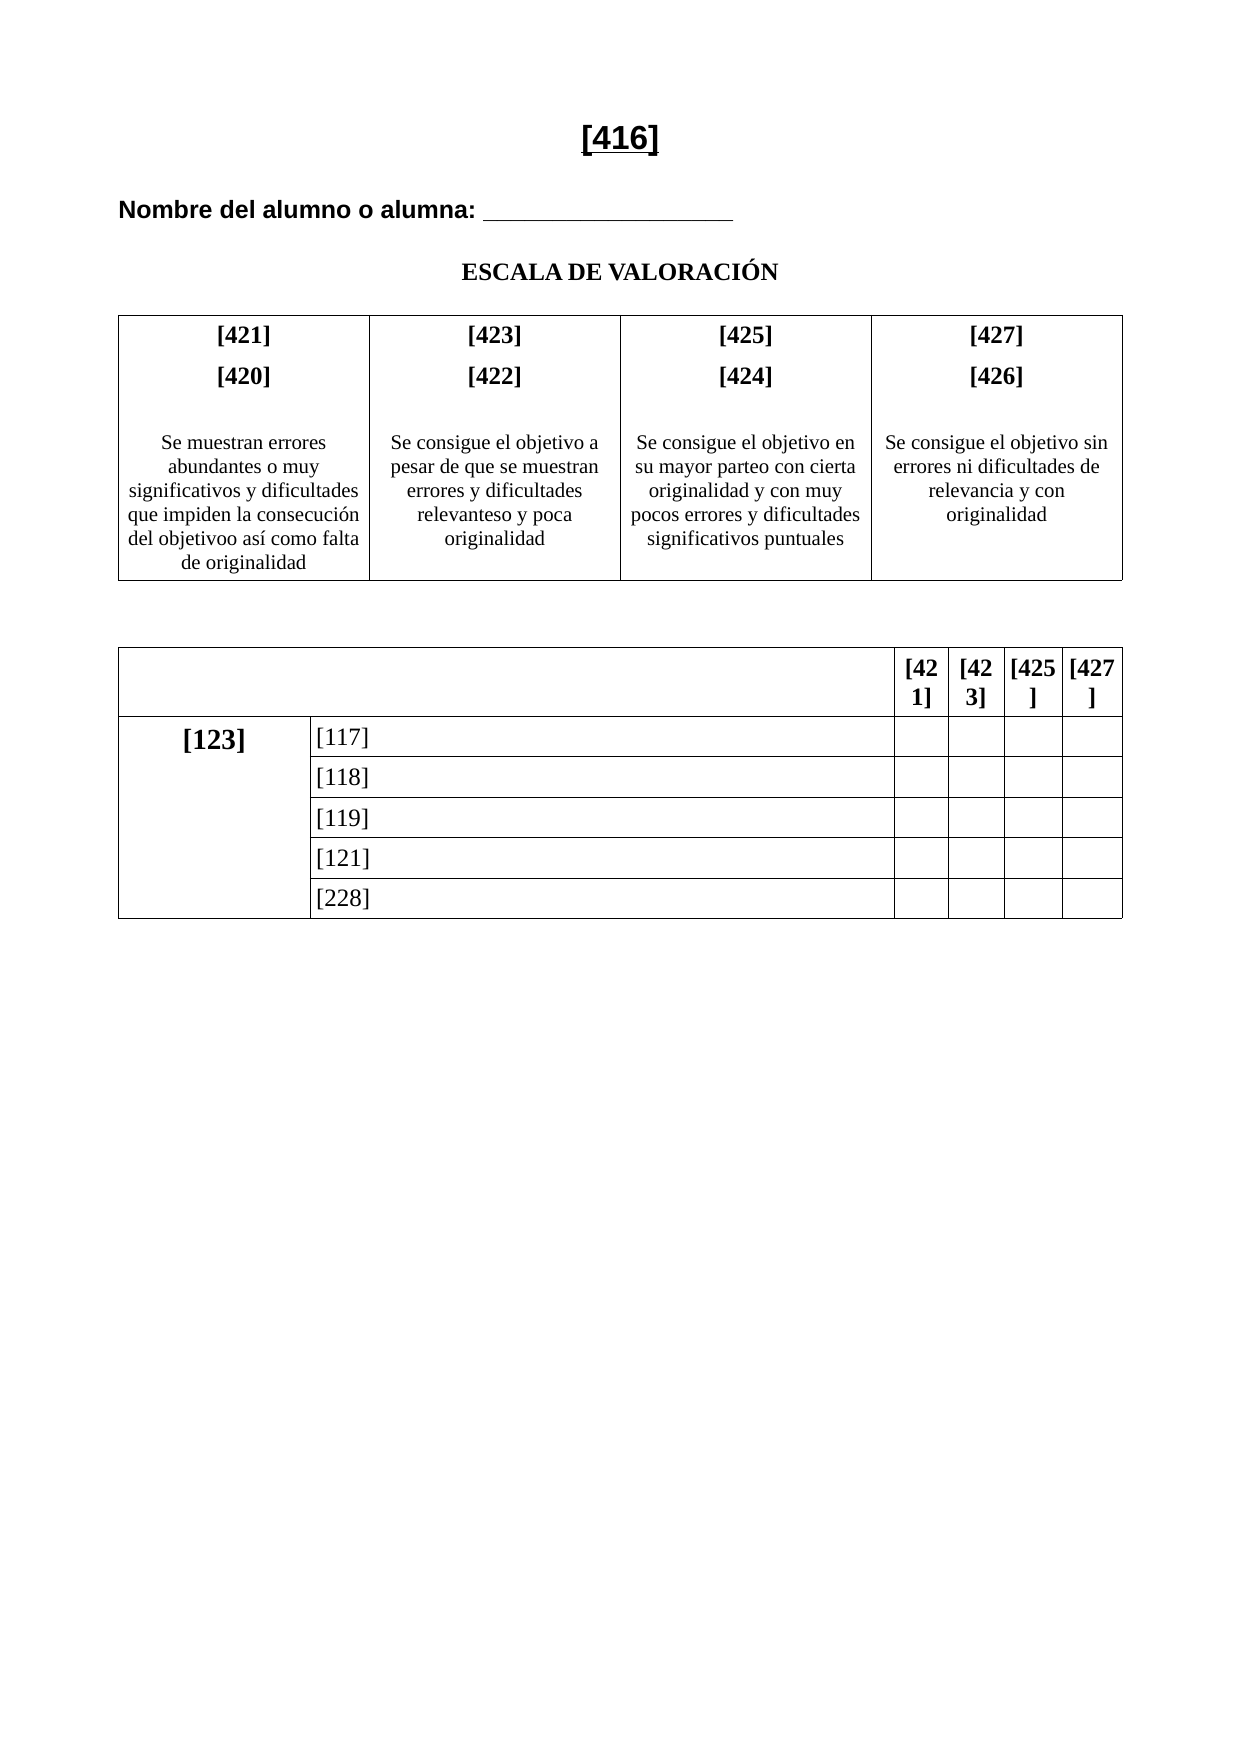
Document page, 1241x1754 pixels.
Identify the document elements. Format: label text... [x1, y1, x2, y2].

table_cell Se consigue el objetivo en su mayor parteo con cierta originalidad y con muy pocos errores y dificultades significativos puntuales [621, 424, 871, 580]
table_cell [949, 717, 1004, 756]
table_header [423] [370, 316, 620, 355]
table_cell [119] [311, 798, 894, 837]
table_cell [1063, 757, 1122, 797]
table_cell [1063, 717, 1122, 756]
table_header [119, 648, 894, 716]
table_cell [1063, 838, 1122, 877]
table_cell [121] [311, 838, 894, 877]
table_cell [420] [119, 355, 369, 424]
table_cell [949, 798, 1004, 837]
text [416] [118, 118, 1122, 157]
table_cell [895, 879, 948, 918]
table_cell [228] [311, 879, 894, 918]
table_cell [895, 757, 948, 797]
table_header [425] [621, 316, 871, 355]
table_header [423] [949, 648, 1004, 716]
table_header [425] [1005, 648, 1062, 716]
table_cell [895, 717, 948, 756]
table_header [421] [119, 316, 369, 355]
table_cell [895, 798, 948, 837]
table_cell [426] [872, 355, 1122, 424]
table_header [427] [872, 316, 1122, 355]
table_cell [1063, 879, 1122, 918]
table_cell [1005, 879, 1062, 918]
table_cell [422] [370, 355, 620, 424]
text ESCALA DE VALORACIÓN [118, 257, 1122, 286]
table_cell Se muestran errores abundantes o muy significativos y dificultades que impiden la consecución del objetivoo así como falta de originalidad [119, 424, 369, 580]
table_cell [949, 879, 1004, 918]
table_cell [1005, 838, 1062, 877]
table_cell [118] [311, 757, 894, 797]
table_cell [1005, 717, 1062, 756]
text Nombre del alumno o alumna: __________________ [118, 195, 1122, 224]
table_cell Se consigue el objetivo a pesar de que se muestran errores y dificultades relevanteso y poca originalidad [370, 424, 620, 580]
table_cell [1063, 798, 1122, 837]
table_header [421] [895, 648, 948, 716]
table_cell [117] [311, 717, 894, 756]
table_cell [1005, 757, 1062, 797]
table_cell Se consigue el objetivo sin errores ni dificultades de relevancia y con originalidad [872, 424, 1122, 580]
table_cell [949, 838, 1004, 877]
table_cell [123] [119, 717, 310, 918]
table_cell [1005, 798, 1062, 837]
table_header [427] [1063, 648, 1122, 716]
table_cell [424] [621, 355, 871, 424]
table_cell [949, 757, 1004, 797]
table_cell [895, 838, 948, 877]
